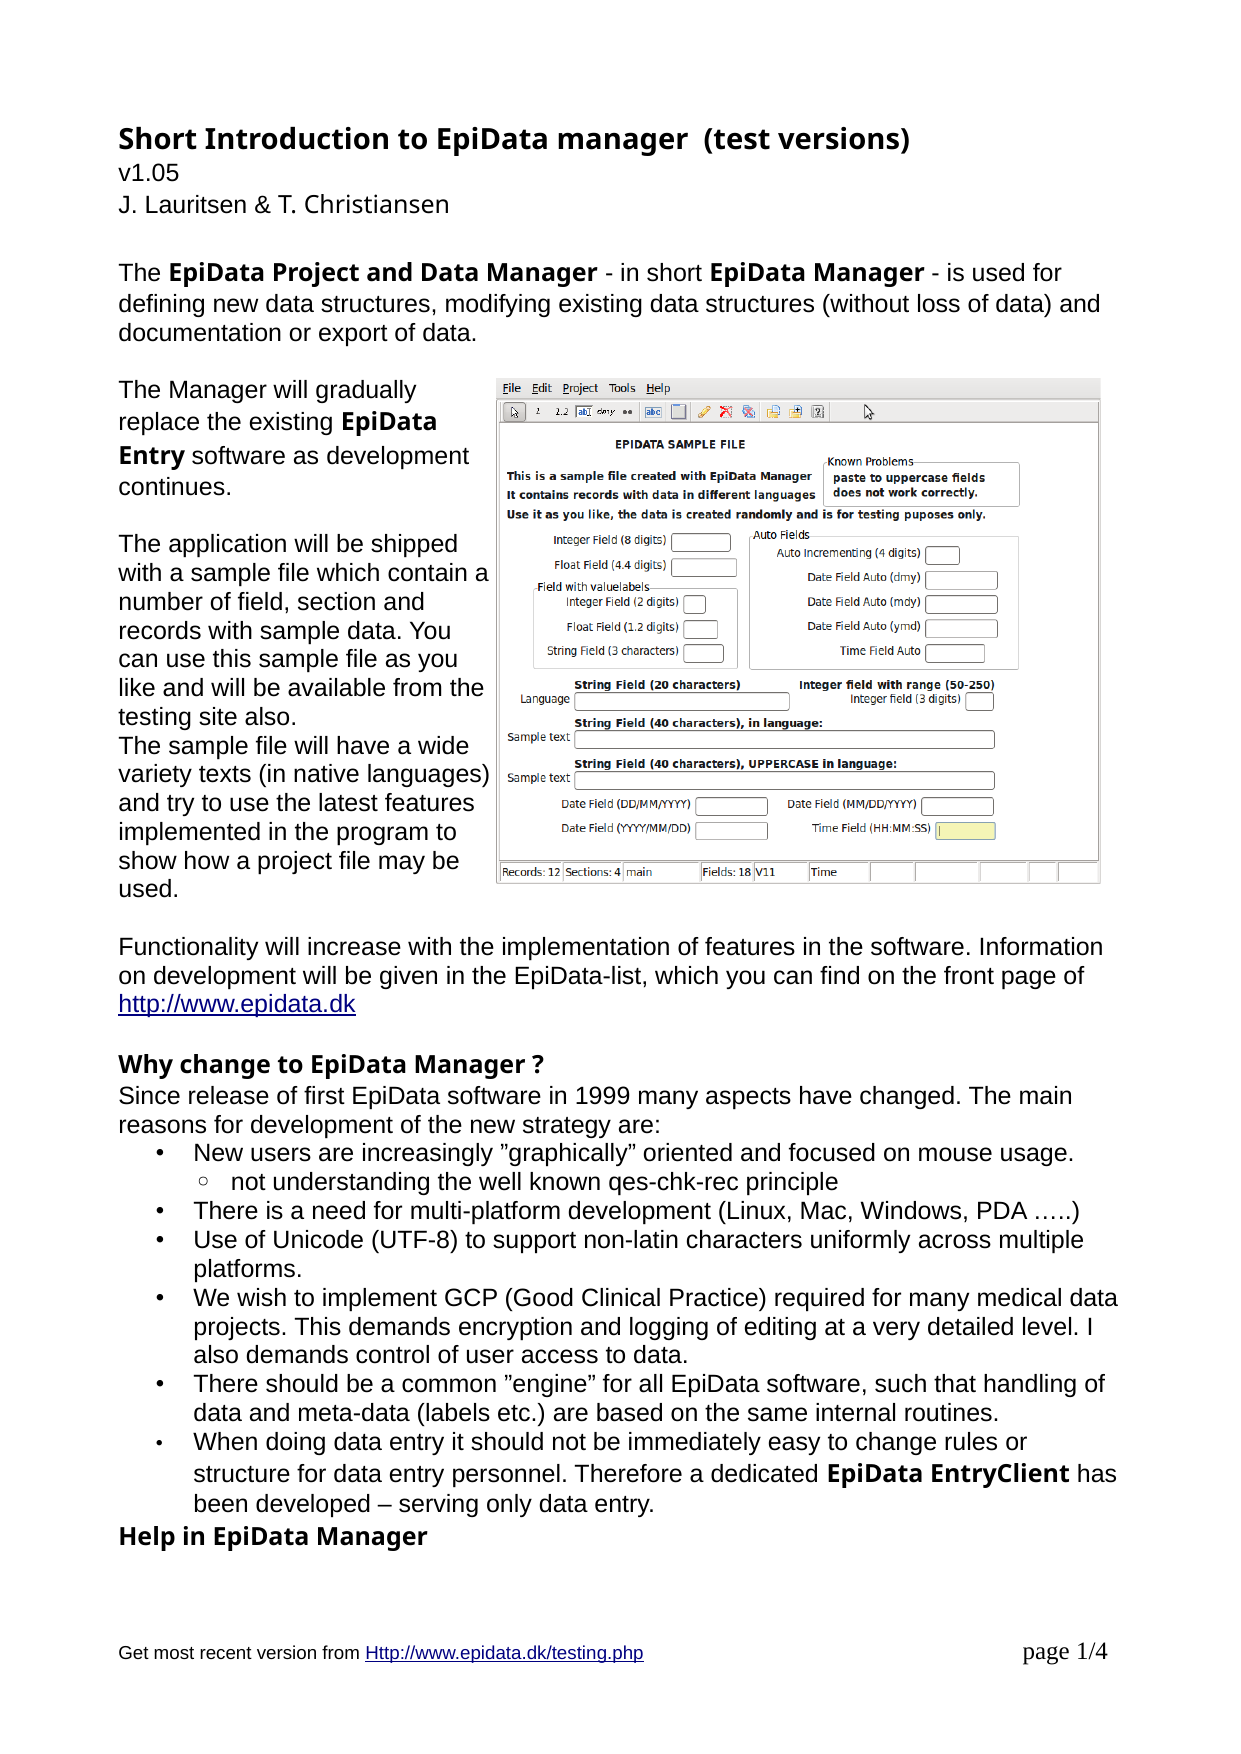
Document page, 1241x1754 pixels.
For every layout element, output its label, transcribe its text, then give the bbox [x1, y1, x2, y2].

list There is a need for multi-platform development (Linux, Mac, Windows, PDA …..) [156, 1196, 1122, 1225]
text The sample file will have a wide variety texts (in native languages) and try to use the latest features implemented in the program to show how a project file may be used. [118, 731, 1122, 903]
text Short Introduction to EpiData manager (test versions) [118, 118, 1122, 158]
list not understanding the well known qes-chk-rec principle [193, 1167, 1122, 1196]
text The EpiData Project and Data Manager - in short EpiData Manager - is used for defining new data structures, modifying existing data structures (without loss of data) and documentation or export of data. [118, 255, 1122, 346]
list New users are increasingly ”graphically” oriented and focused on mouse usage. [156, 1138, 1122, 1167]
picture [496, 378, 1101, 884]
text The Manager will gradually replace the existing EpiData Entry software as development continues. [118, 375, 1122, 501]
text The application will be shipped with a sample file which contain a number of field, section and records with sample data. You can use this sample file as you like and will be available from the testing site also. [118, 529, 496, 731]
text Why change to EpiData Manager ? [118, 1047, 1122, 1081]
text reasons for development of the new strategy are: [118, 1110, 1122, 1138]
text J. Lauritsen & T. Christiansen [118, 187, 1122, 221]
text v1.05 [118, 158, 1122, 187]
list There should be a common ”engine” for all EpiData software, such that handling of data and meta-data (labels etc.) are based on the same internal routines. [156, 1369, 1122, 1427]
text Functionality will increase with the implementation of features in the software. Information on development will be given in the EpiData-list, which you can find on the front page of http://www.epidata.dk [118, 932, 1122, 1018]
text [1101, 529, 1122, 731]
text Help in EpiData Manager [118, 1518, 1122, 1552]
list We wish to implement GCP (Good Clinical Practice) required for many medical data projects. This demands encryption and logging of editing at a very detailed level. I also demands control of user access to data. [156, 1283, 1122, 1369]
text Since release of first EpiData software in 1999 many aspects have changed. The main [118, 1081, 1122, 1110]
list When doing data entry it should not be immediately easy to change rules or structure for data entry personnel. Therefore a dedicated EpiData EntryClient has been developed – serving only data entry. [156, 1427, 1122, 1518]
list Use of Unicode (UTF-8) to support non-latin characters uniformly across multiple platforms. [156, 1225, 1122, 1283]
